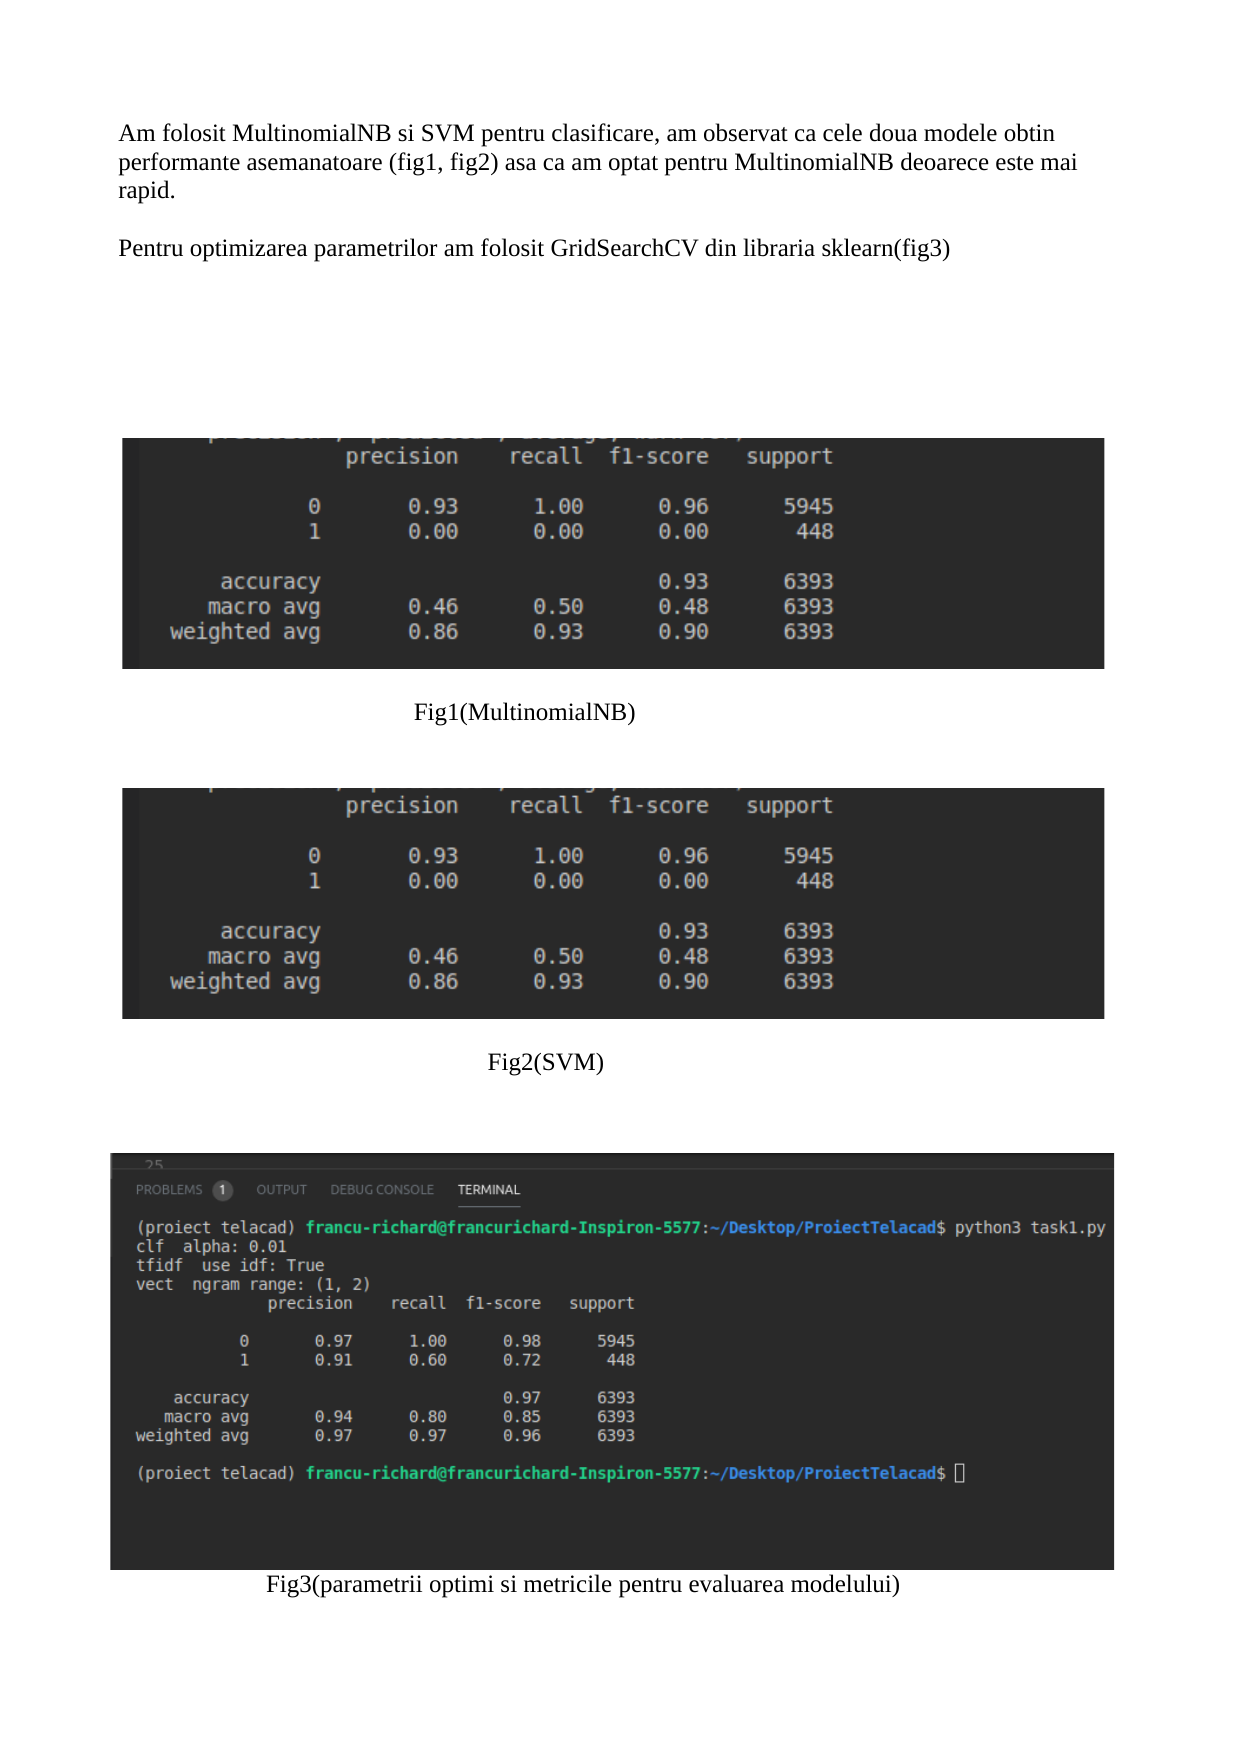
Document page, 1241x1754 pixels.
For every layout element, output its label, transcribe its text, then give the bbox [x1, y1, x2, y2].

picture [122, 788, 1105, 1019]
text Fig2(SVM) [118, 1047, 1122, 1076]
picture [110, 1153, 1115, 1570]
text Pentru optimizarea parametrilor am folosit GridSearchCV din libraria sklearn(fig3) [118, 233, 1122, 262]
text Fig3(parametrii optimi si metricile pentru evaluarea modelului) [118, 1133, 1122, 1598]
text Am folosit MultinomialNB si SVM pentru clasificare, am observat ca cele doua modele obtin performante asemanatoare (fig1, fig2) asa ca am optat pentru MultinomialNB deoarece este mai rapid. [118, 118, 1122, 204]
picture [122, 438, 1105, 669]
text Fig1(MultinomialNB) [118, 697, 1122, 726]
